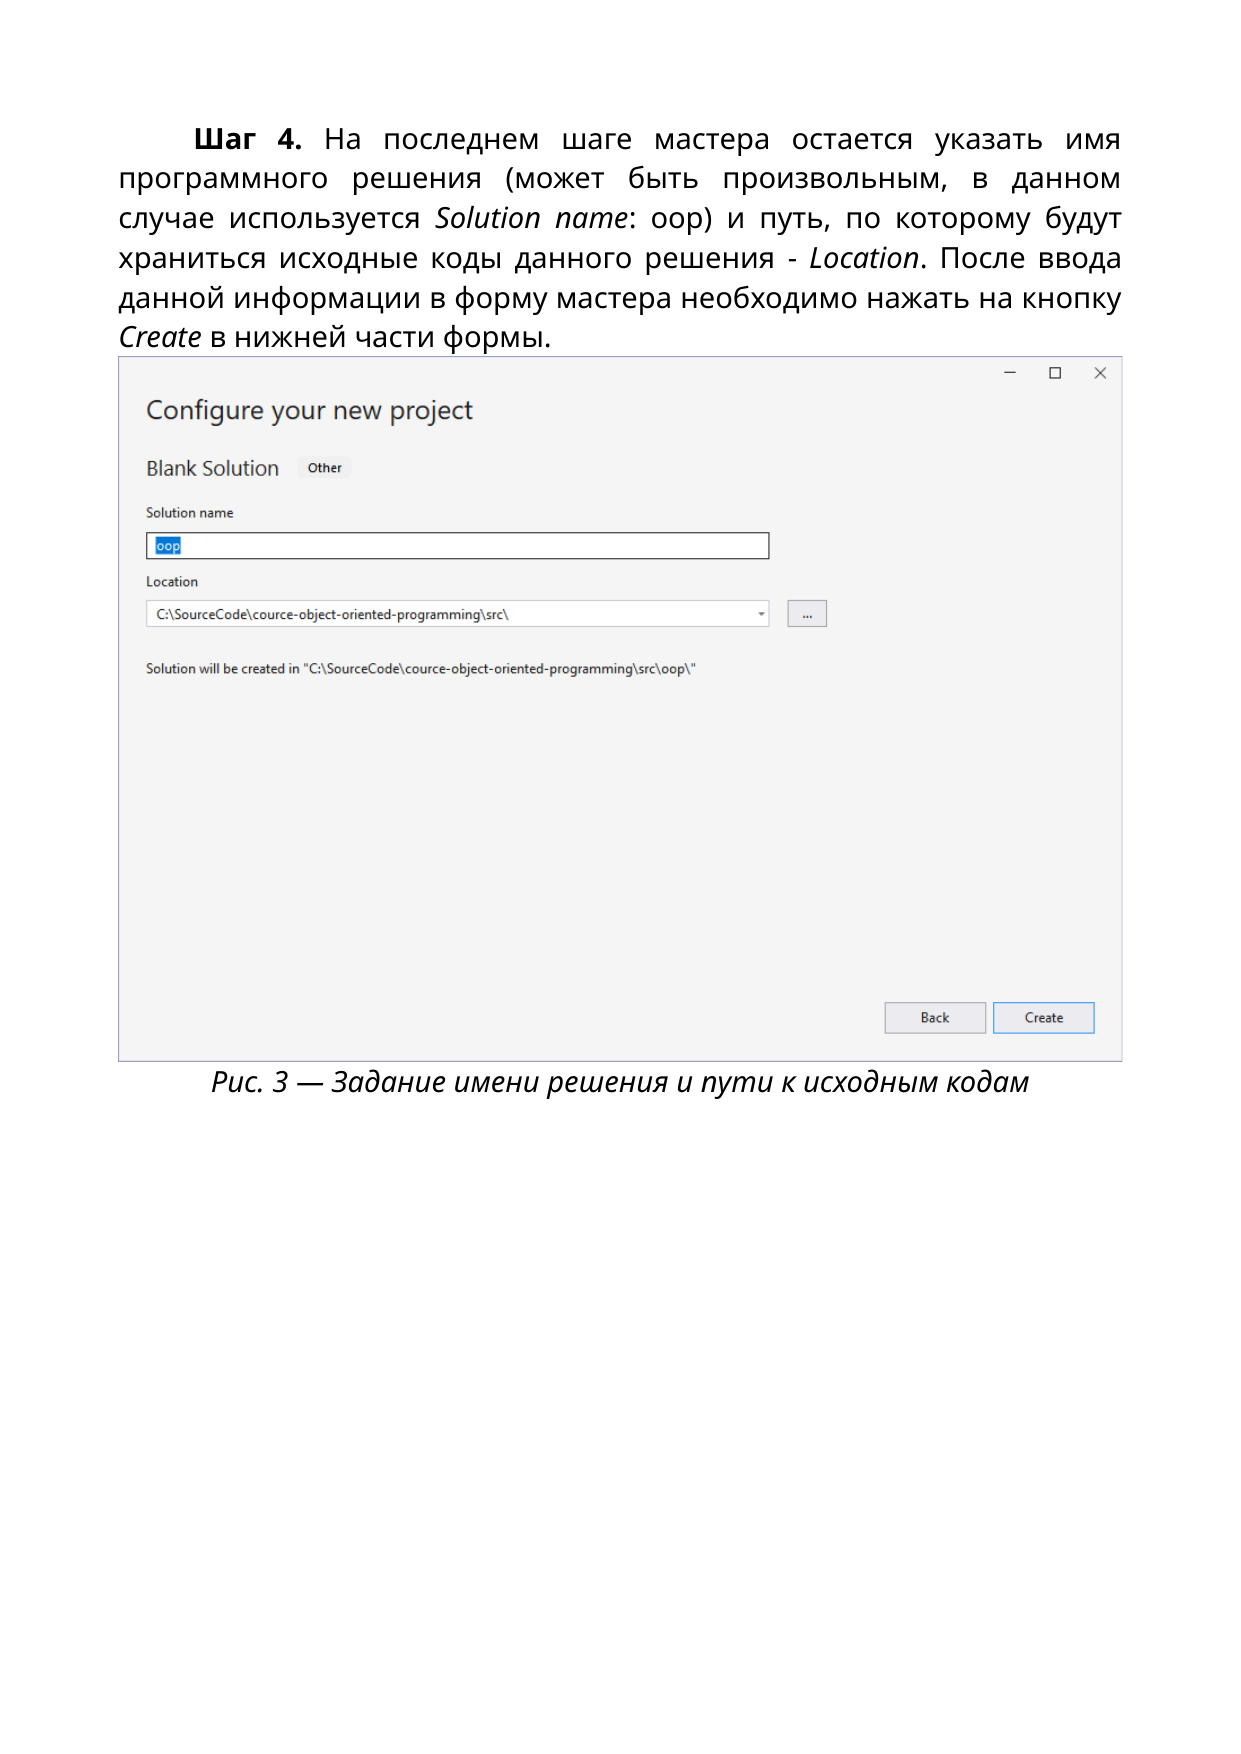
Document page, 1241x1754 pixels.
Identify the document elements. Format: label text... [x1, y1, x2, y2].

picture [118, 356, 1123, 1062]
text Рис. 3 — Задание имени решения и пути к исходным кодам [118, 1062, 1122, 1101]
text Шаг 4. На последнем шаге мастера остается указать имя программного решения (может быть произвольным, в данном случае используется Solution name: oop) и путь, по которому будут храниться исходные коды данного решения ­- Location. После ввода данной информации в форму мастера необходимо нажать на кнопку Create в нижней части формы. [118, 118, 1122, 356]
